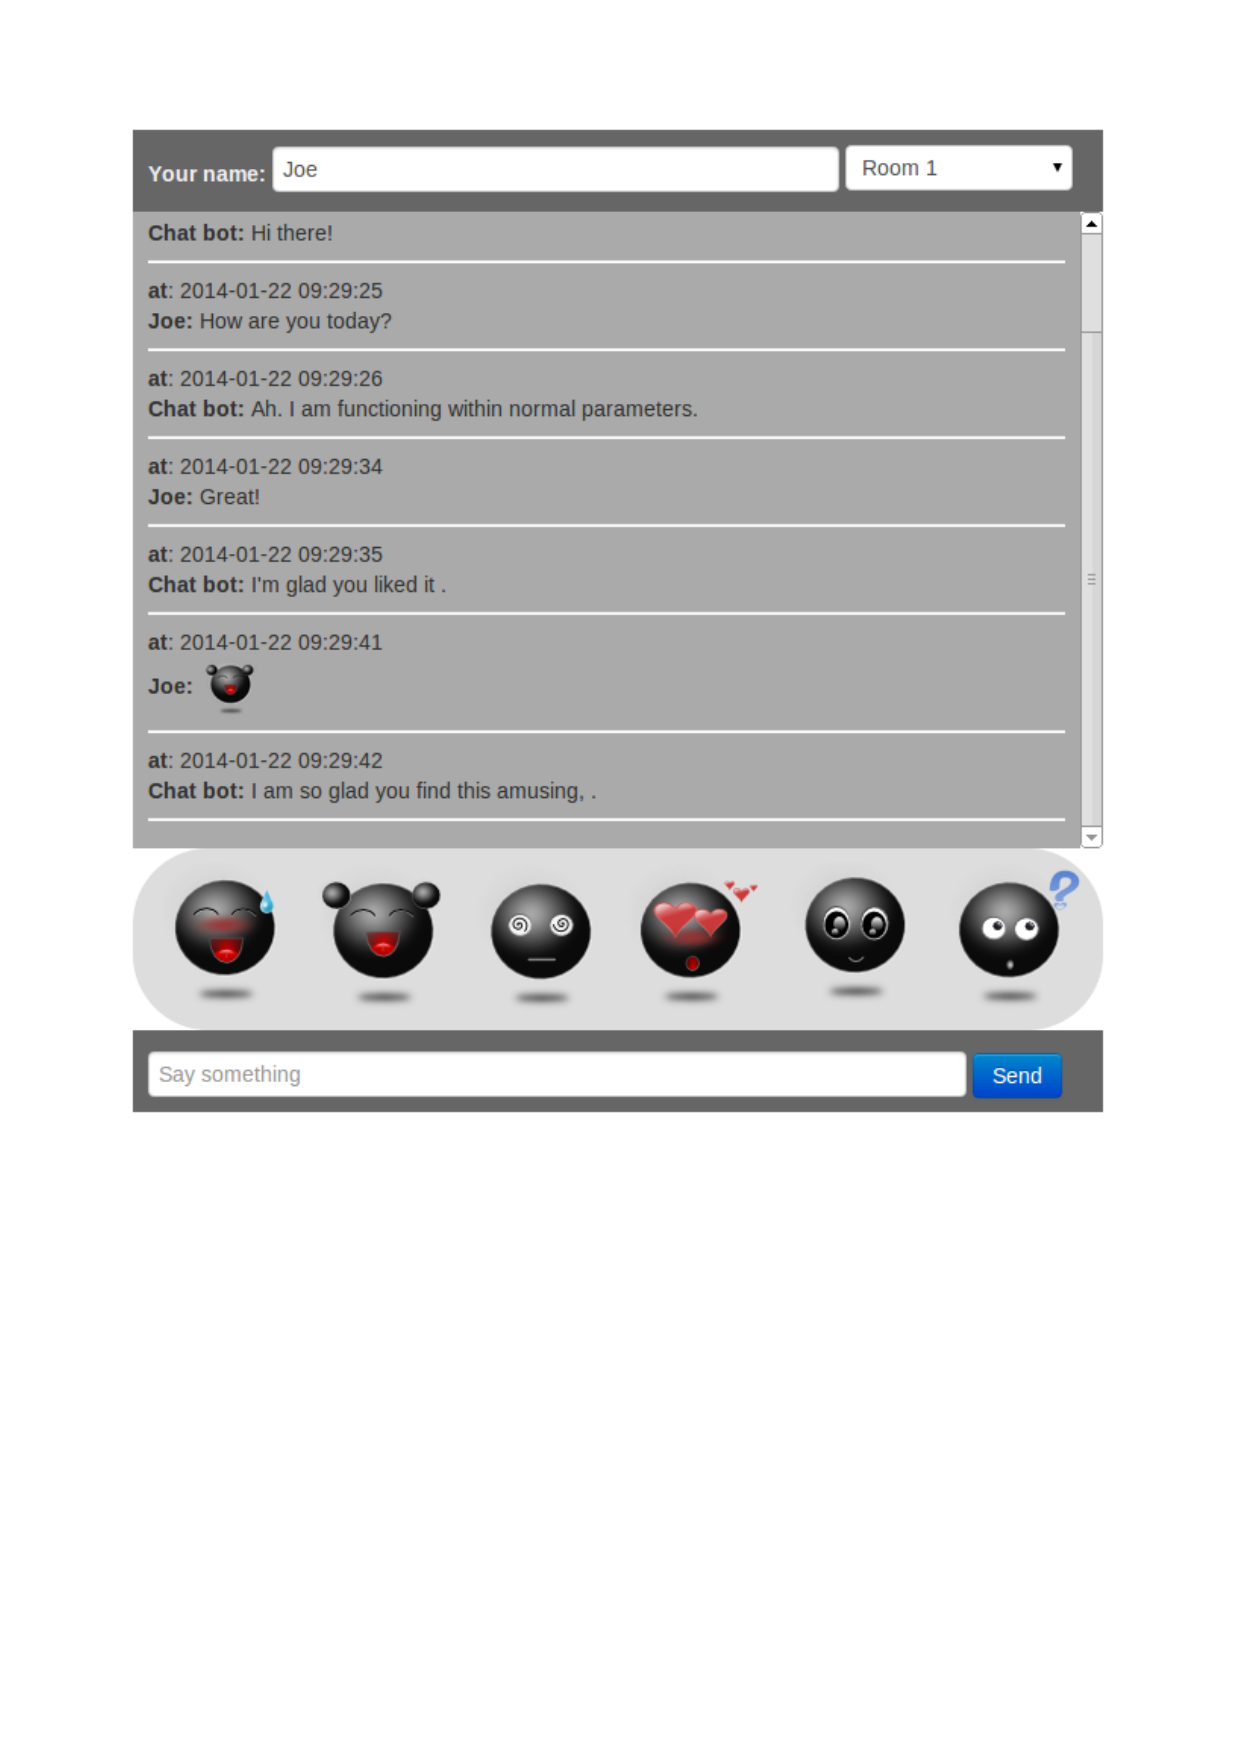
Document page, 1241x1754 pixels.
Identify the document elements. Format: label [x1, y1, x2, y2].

picture [118, 118, 1123, 1129]
